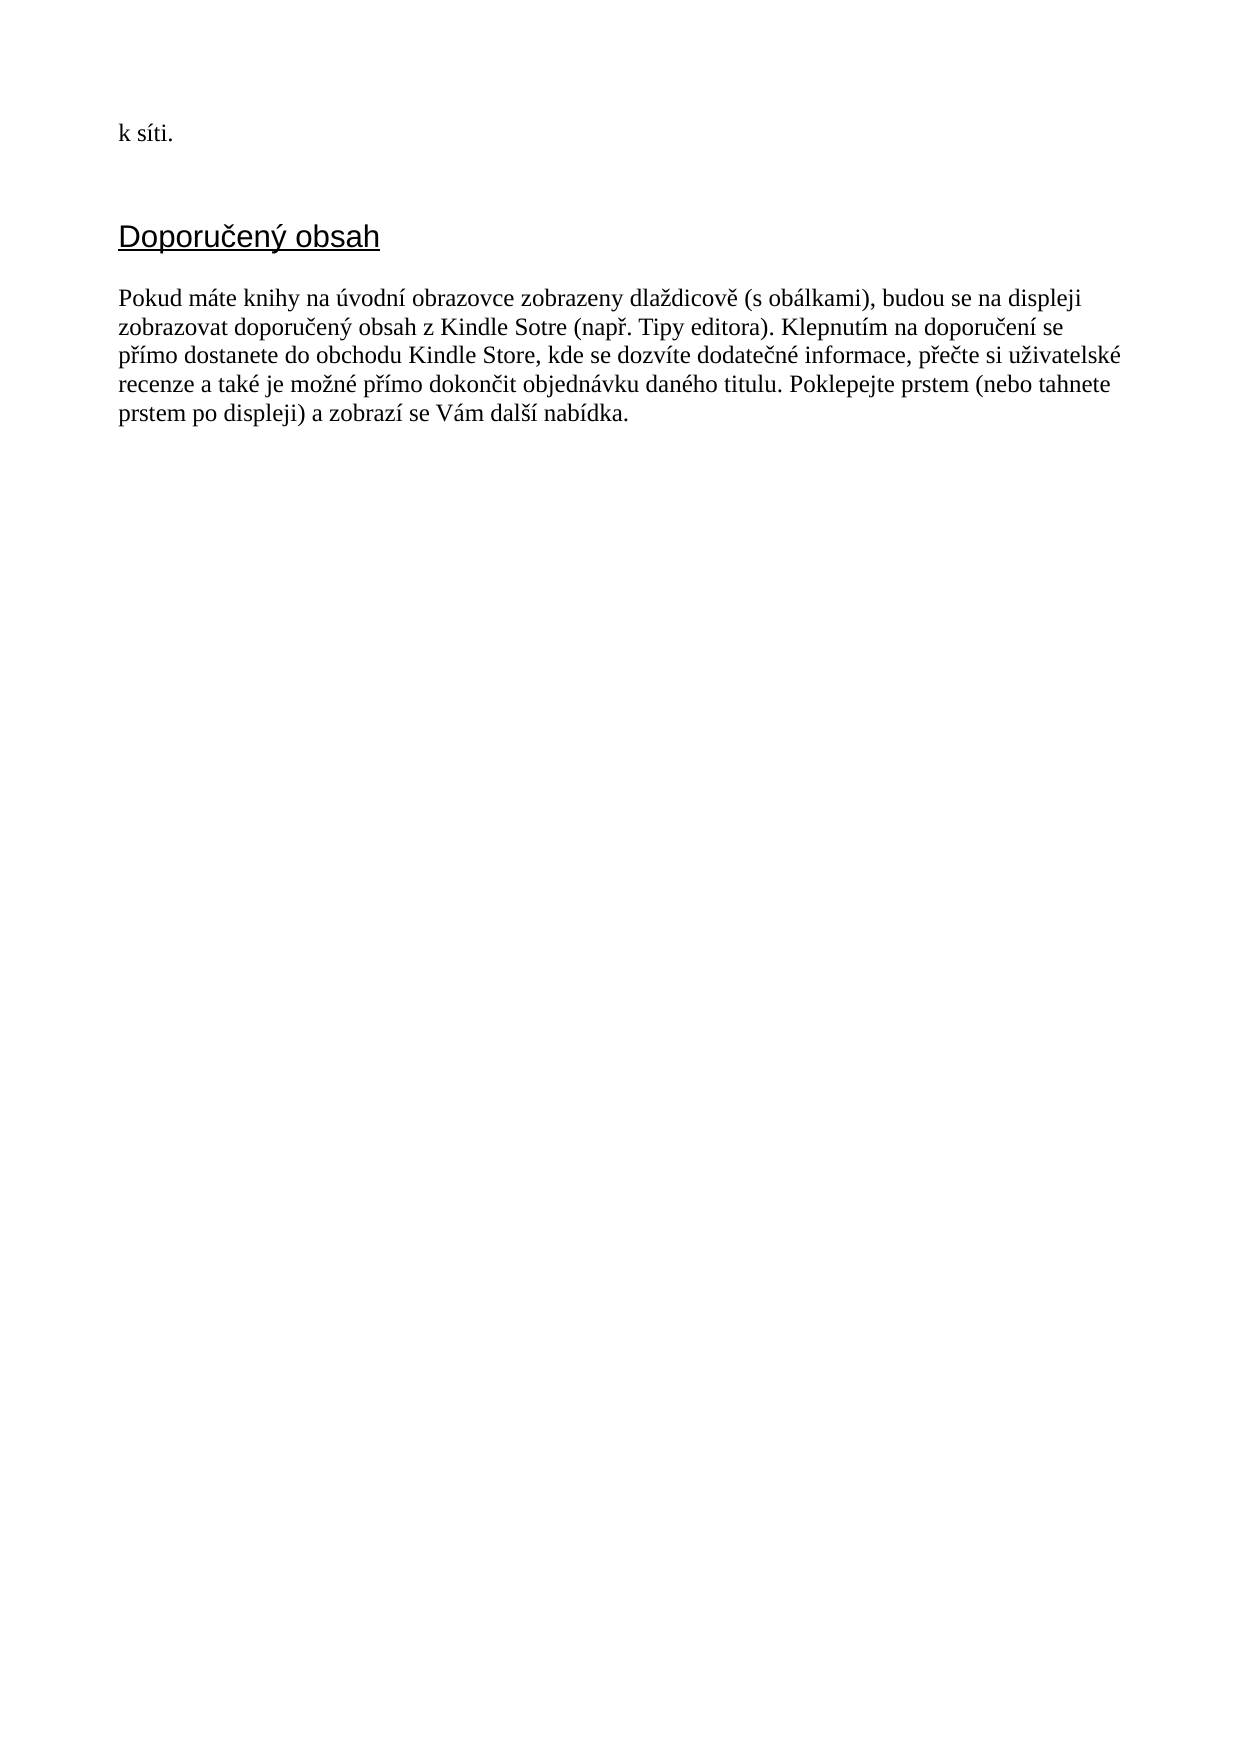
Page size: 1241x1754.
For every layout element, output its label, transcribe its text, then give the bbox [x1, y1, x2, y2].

text k síti. [118, 118, 1122, 147]
subtitle Doporučený obsah [118, 218, 1122, 254]
text Pokud máte knihy na úvodní obrazovce zobrazeny dlaždicově (s obálkami), budou se na displeji zobrazovat doporučený obsah z Kindle Sotre (např. Tipy editora). Klepnutím na doporučení se přímo dostanete do obchodu Kindle Store, kde se dozvíte dodatečné informace, přečte si uživatelské recenze a také je možné přímo dokončit objednávku daného titulu. Poklepejte prstem (nebo tahnete prstem po displeji) a zobrazí se Vám další nabídka. [118, 283, 1122, 427]
